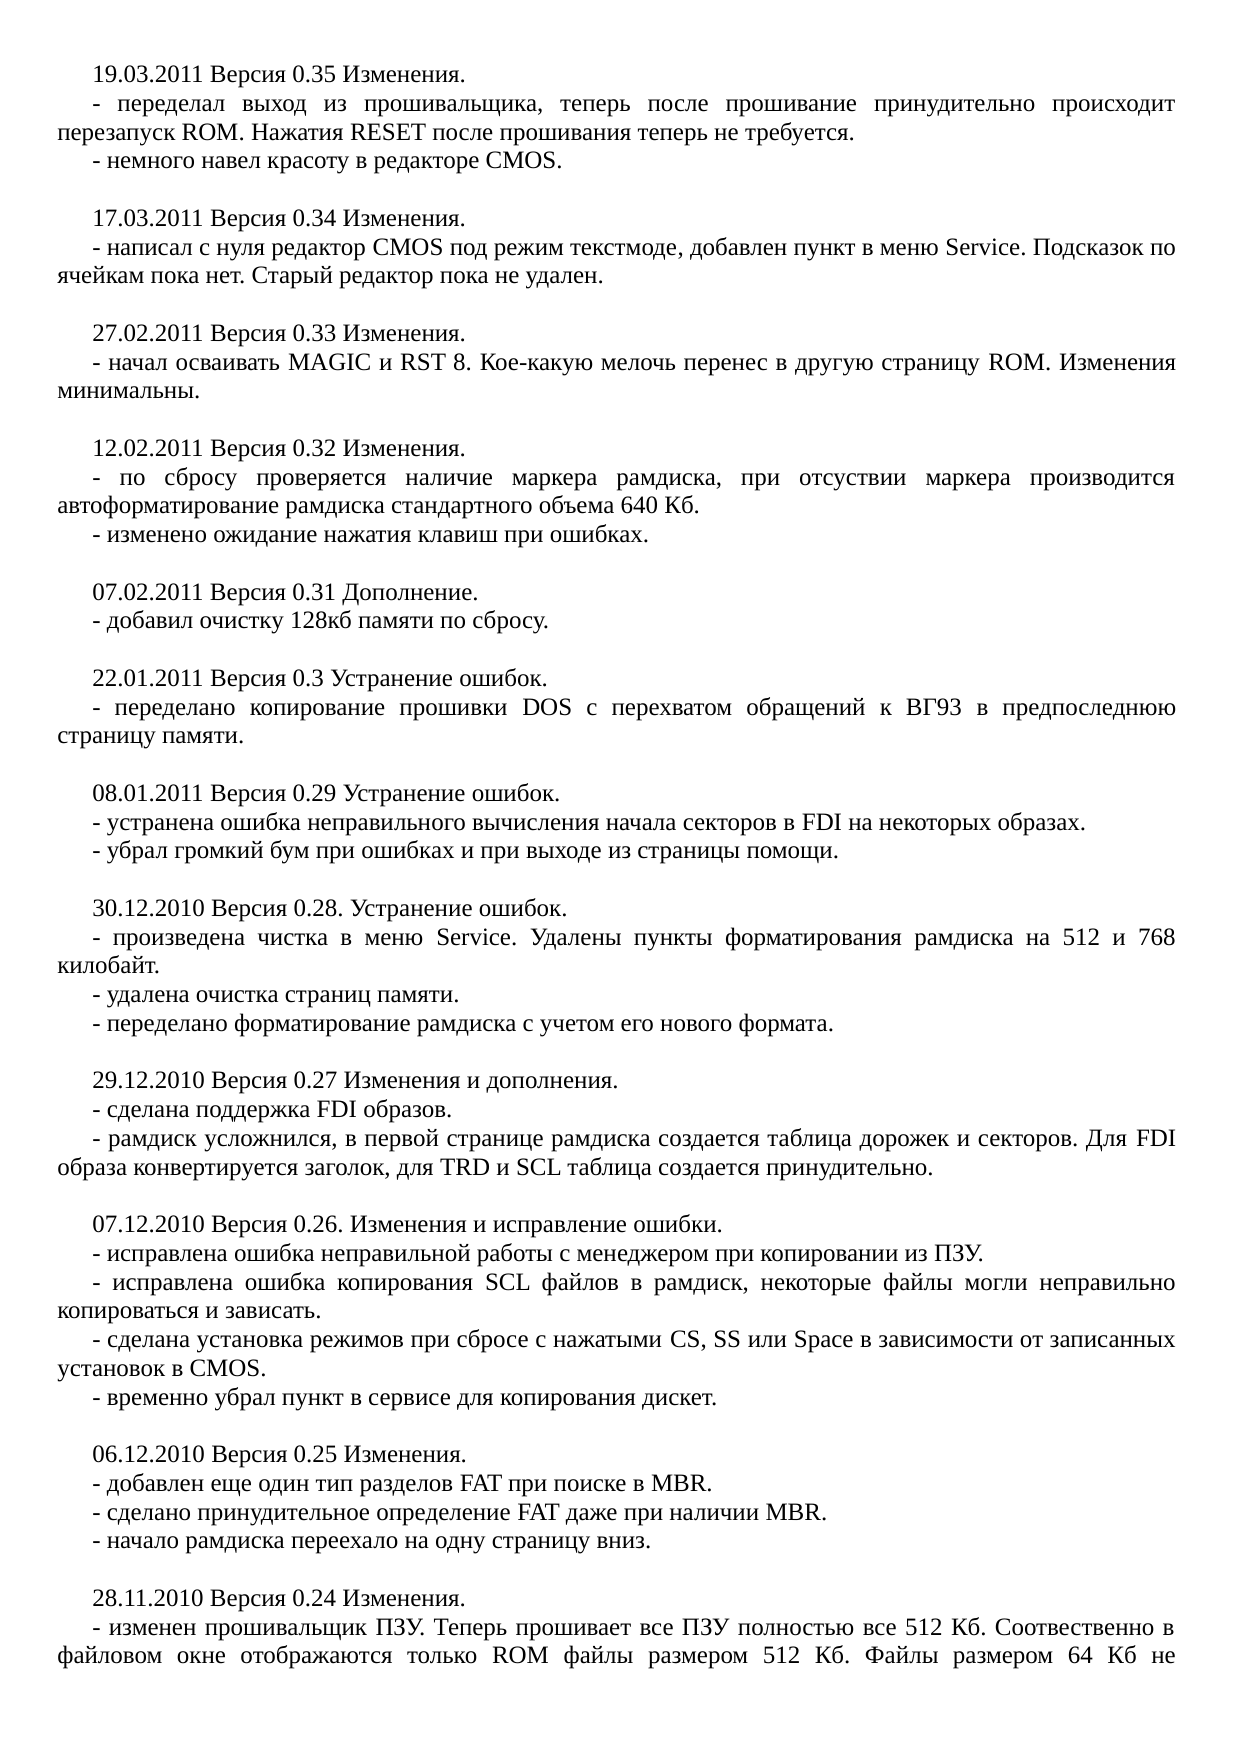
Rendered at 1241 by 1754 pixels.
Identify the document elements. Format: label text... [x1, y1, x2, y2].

text - сделано принудительное определение FAT даже при наличии MBR. [57, 1497, 1176, 1526]
text - рамдиск усложнился, в первой странице рамдиска создается таблица дорожек и секторов. Для FDI образа конвертируется заголок, для TRD и SCL таблица создается принудительно. [57, 1123, 1176, 1181]
text - устранена ошибка неправильного вычисления начала секторов в FDI на некоторых образах. [57, 807, 1176, 836]
text 28.11.2010 Версия 0.24 Изменения. [57, 1583, 1176, 1612]
text 30.12.2010 Версия 0.28. Устранение ошибок. [57, 893, 1176, 922]
text - переделано копирование прошивки DOS с перехватом обращений к ВГ93 в предпоследнюю страницу памяти. [57, 692, 1176, 749]
text 07.12.2010 Версия 0.26. Изменения и исправление ошибки. [57, 1209, 1176, 1238]
text - начал осваивать MAGIC и RST 8. Кое-какую мелочь перенес в другую страницу ROM. Изменения минимальны. [57, 347, 1176, 404]
text - сделана поддержка FDI образов. [57, 1094, 1176, 1123]
text 27.02.2011 Версия 0.33 Изменения. [57, 318, 1176, 347]
text - добавил очистку 128кб памяти по сбросу. [57, 606, 1176, 634]
text - по сбросу проверяется наличие маркера рамдиска, при отсуствии маркера производится автоформатирование рамдиска стандартного объема 640 Кб. [57, 462, 1176, 519]
text - добавлен еще один тип разделов FAT при поиске в MBR. [57, 1468, 1176, 1497]
text 19.03.2011 Версия 0.35 Изменения. [57, 59, 1176, 88]
text - убрал громкий бум при ошибках и при выходе из страницы помощи. [57, 836, 1176, 864]
text - изменено ожидание нажатия клавиш при ошибках. [57, 519, 1176, 548]
text 08.01.2011 Версия 0.29 Устранение ошибок. [57, 778, 1176, 807]
text 29.12.2010 Версия 0.27 Изменения и дополнения. [57, 1066, 1176, 1094]
text 17.03.2011 Версия 0.34 Изменения. [57, 203, 1176, 232]
text 06.12.2010 Версия 0.25 Изменения. [57, 1439, 1176, 1468]
text - переделал выход из прошивальщика, теперь после прошивание принудительно происходит перезапуск ROM. Нажатия RESET после прошивания теперь не требуется. [57, 88, 1176, 146]
text - начало рамдиска переехало на одну страницу вниз. [57, 1526, 1176, 1554]
text - немного навел красоту в редакторе CMOS. [57, 146, 1176, 174]
text - произведена чистка в меню Service. Удалены пункты форматирования рамдиска на 512 и 768 килобайт. [57, 922, 1176, 979]
text - временно убрал пункт в сервисе для копирования дискет. [57, 1382, 1176, 1411]
text 12.02.2011 Версия 0.32 Изменения. [57, 433, 1176, 462]
text - изменен прошивальщик ПЗУ. Теперь прошивает все ПЗУ полностью все 512 Кб. Соотвественно в файловом окне отображаются только ROM файлы размером 512 Кб. Файлы размером 64 Кб не [57, 1612, 1176, 1669]
text - переделано форматирование рамдиска с учетом его нового формата. [57, 1008, 1176, 1037]
text - удалена очистка страниц памяти. [57, 979, 1176, 1008]
text - сделана установка режимов при сбросе с нажатыми CS, SS или Space в зависимости от записанных установок в CMOS. [57, 1324, 1176, 1382]
text 22.01.2011 Версия 0.3 Устранение ошибок. [57, 663, 1176, 692]
text - исправлена ошибка неправильной работы с менеджером при копировании из ПЗУ. [57, 1238, 1176, 1267]
text - написал с нуля редактор CMOS под режим текстмоде, добавлен пункт в меню Service. Подсказок по ячейкам пока нет. Старый редактор пока не удален. [57, 232, 1176, 289]
text - исправлена ошибка копирования SCL файлов в рамдиск, некоторые файлы могли неправильно копироваться и зависать. [57, 1267, 1176, 1324]
text 07.02.2011 Версия 0.31 Дополнение. [57, 577, 1176, 606]
